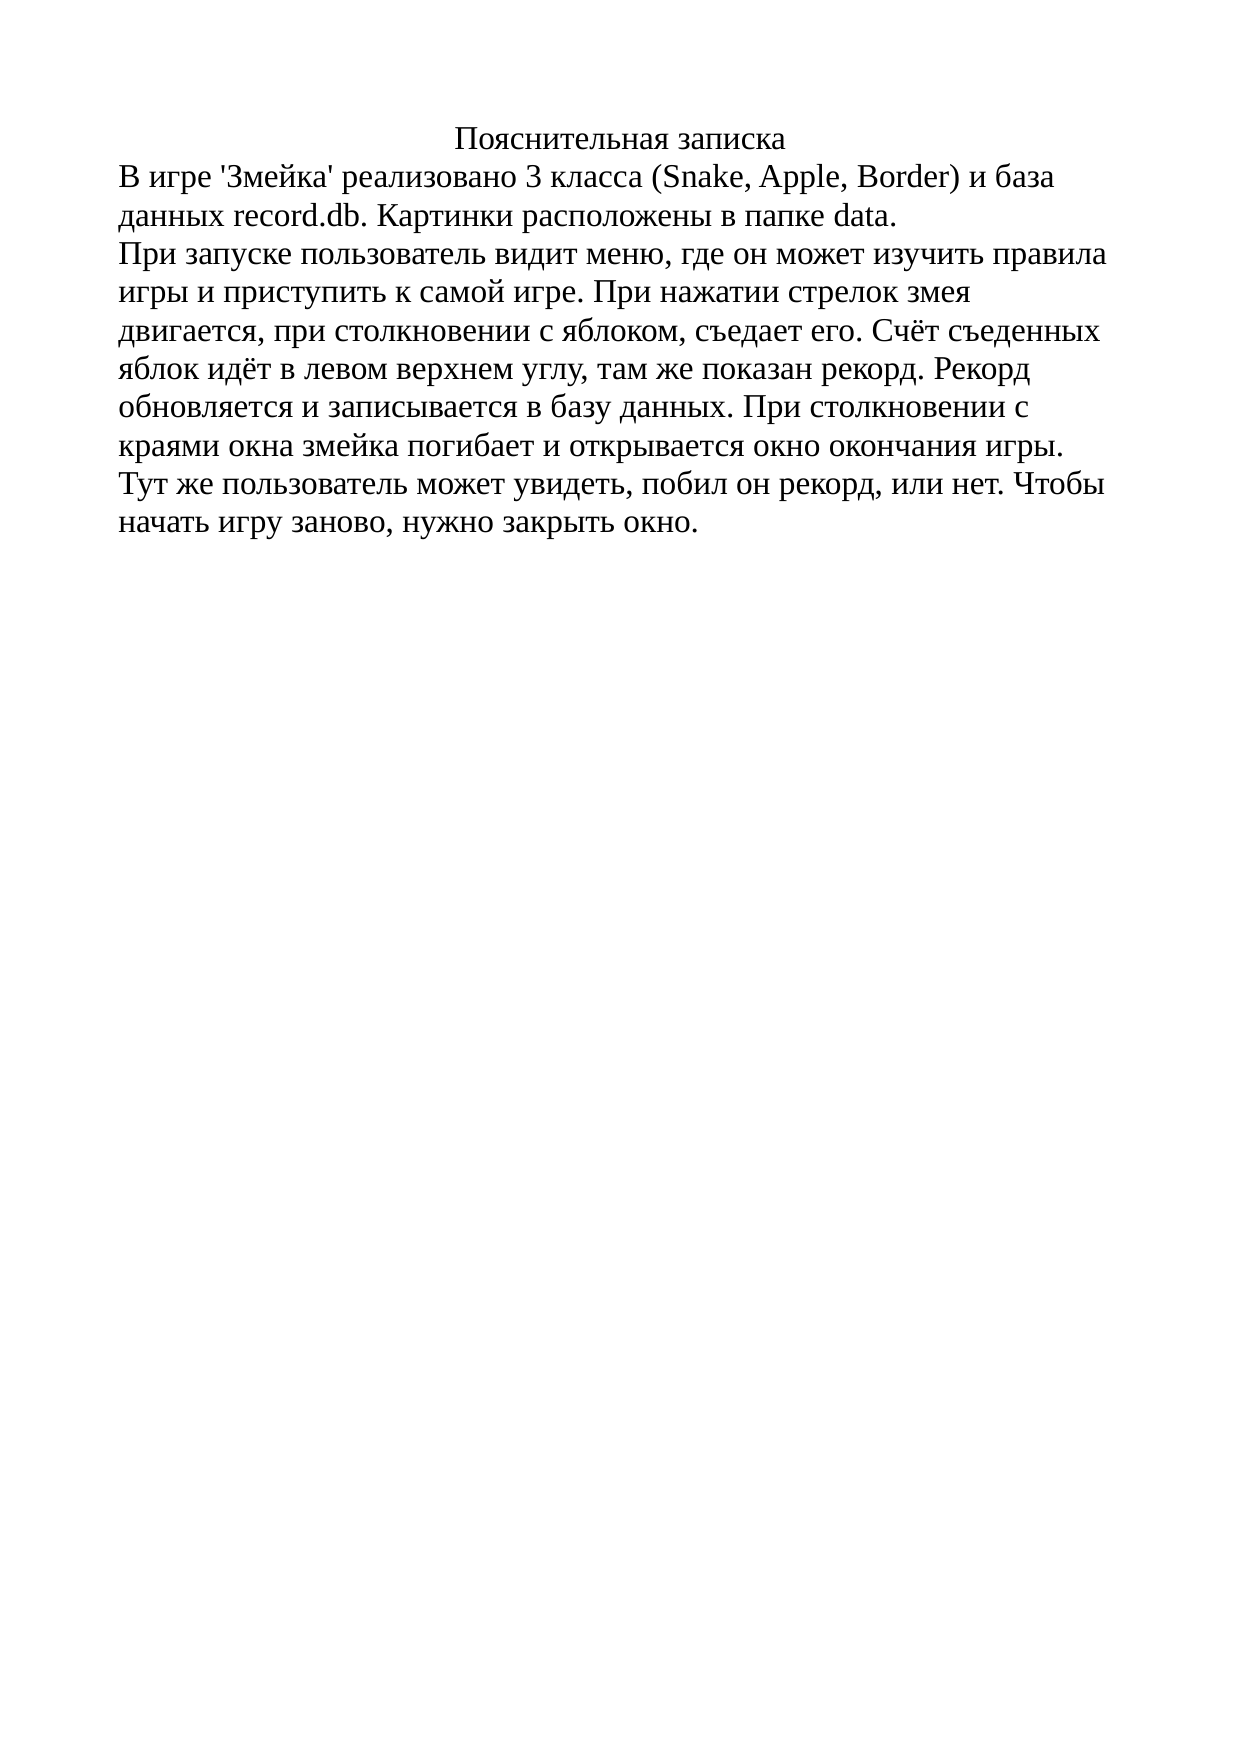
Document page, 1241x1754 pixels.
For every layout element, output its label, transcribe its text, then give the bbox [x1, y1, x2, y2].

text При запуске пользователь видит меню, где он может изучить правила игры и приступить к самой игре. При нажатии стрелок змея двигается, при столкновении с яблоком, съедает его. Счёт съеденных яблок идёт в левом верхнем углу, там же показан рекорд. Рекорд обновляется и записывается в базу данных. При столкновении с краями окна змейка погибает и открывается окно окончания игры. Тут же пользователь может увидеть, побил он рекорд, или нет. Чтобы начать игру заново, нужно закрыть окно. [118, 233, 1122, 540]
text Пояснительная записка [118, 118, 1122, 156]
text В игре 'Змейка' реализовано 3 класса (Snake, Apple, Border) и база данных record.db. Картинки расположены в папке data. [118, 156, 1122, 233]
